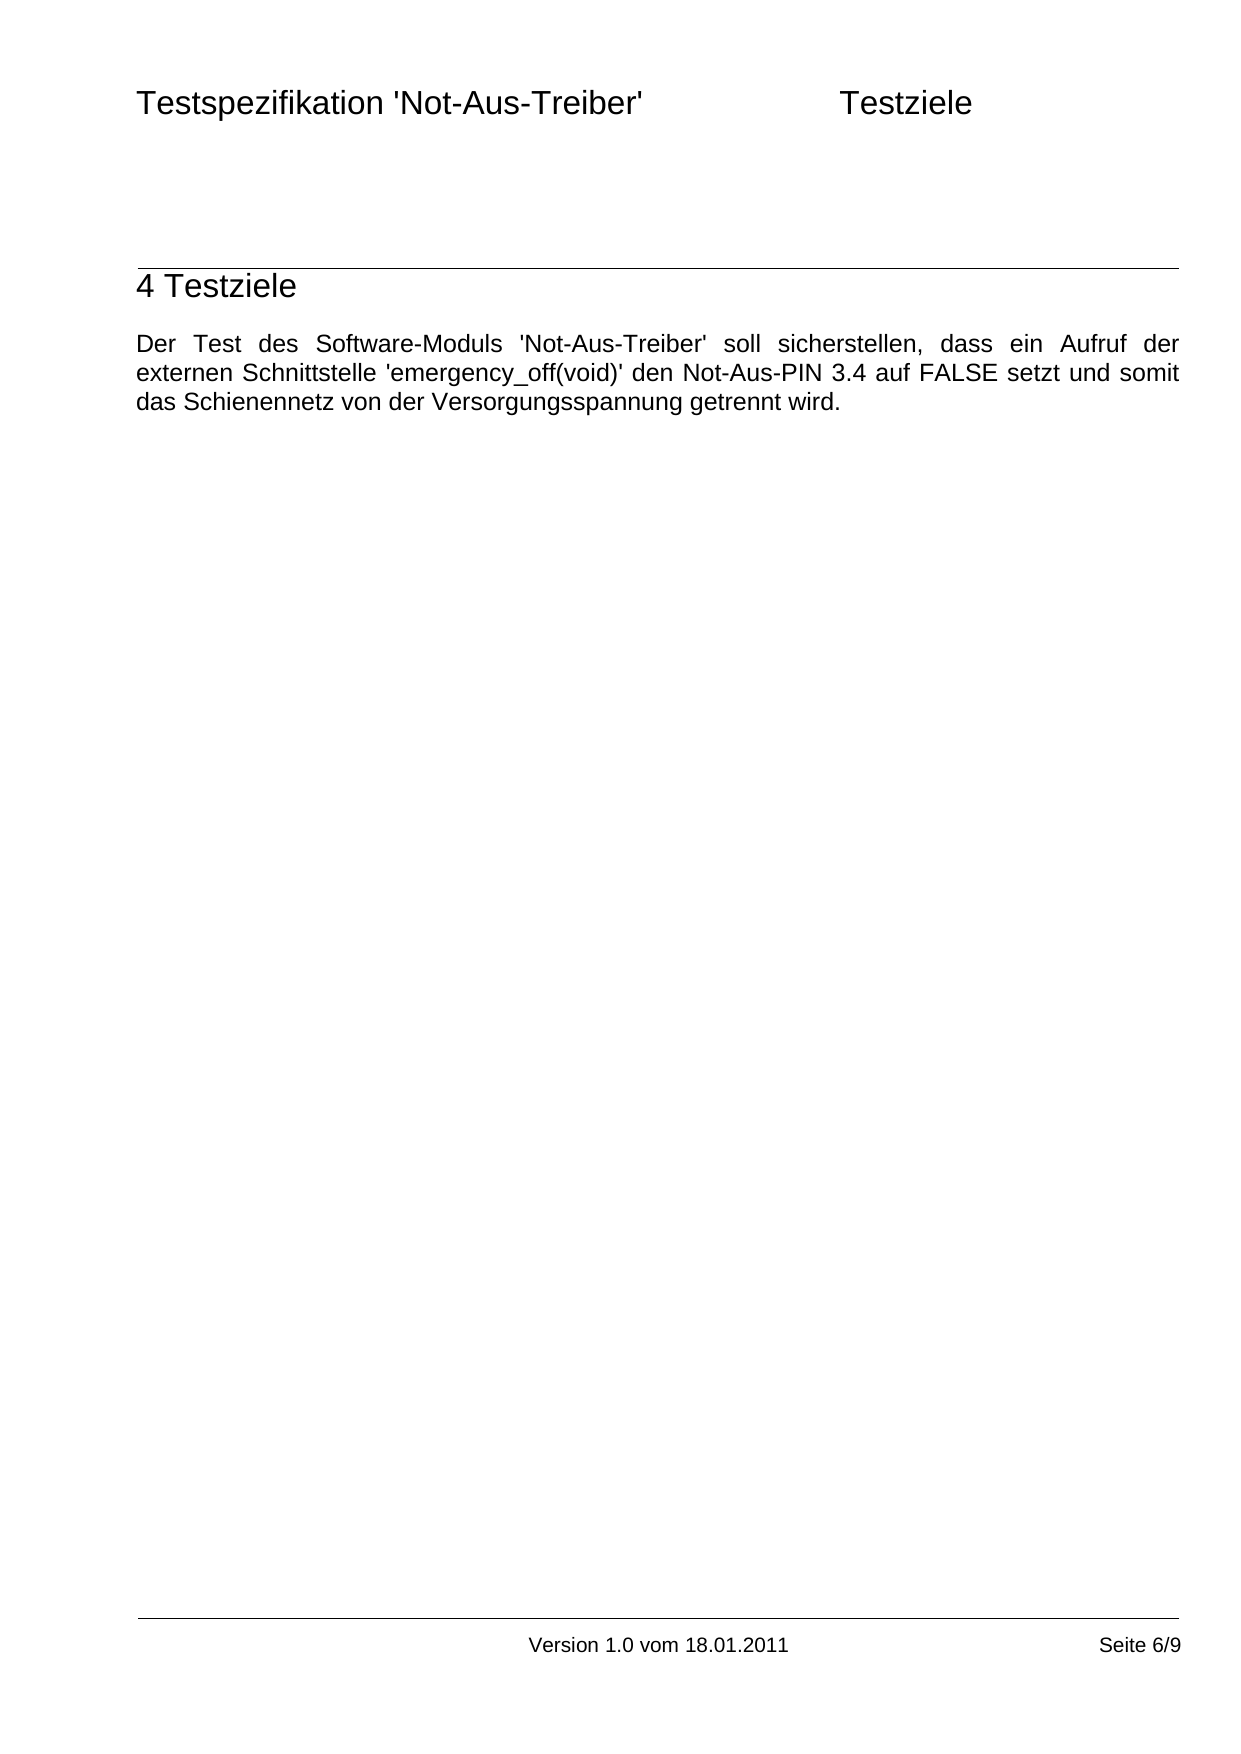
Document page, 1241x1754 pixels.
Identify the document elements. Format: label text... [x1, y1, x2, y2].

subtitle Testziele [136, 289, 1181, 304]
text Der Test des Software-Moduls 'Not-Aus-Treiber' soll sicherstellen, dass ein Aufruf der externen Schnittstelle 'emergency_off(void)' den Not-Aus-PIN 3.4 auf FALSE setzt und somit das Schienennetz von der Versorgungsspannung getrennt wird. [136, 329, 1181, 416]
